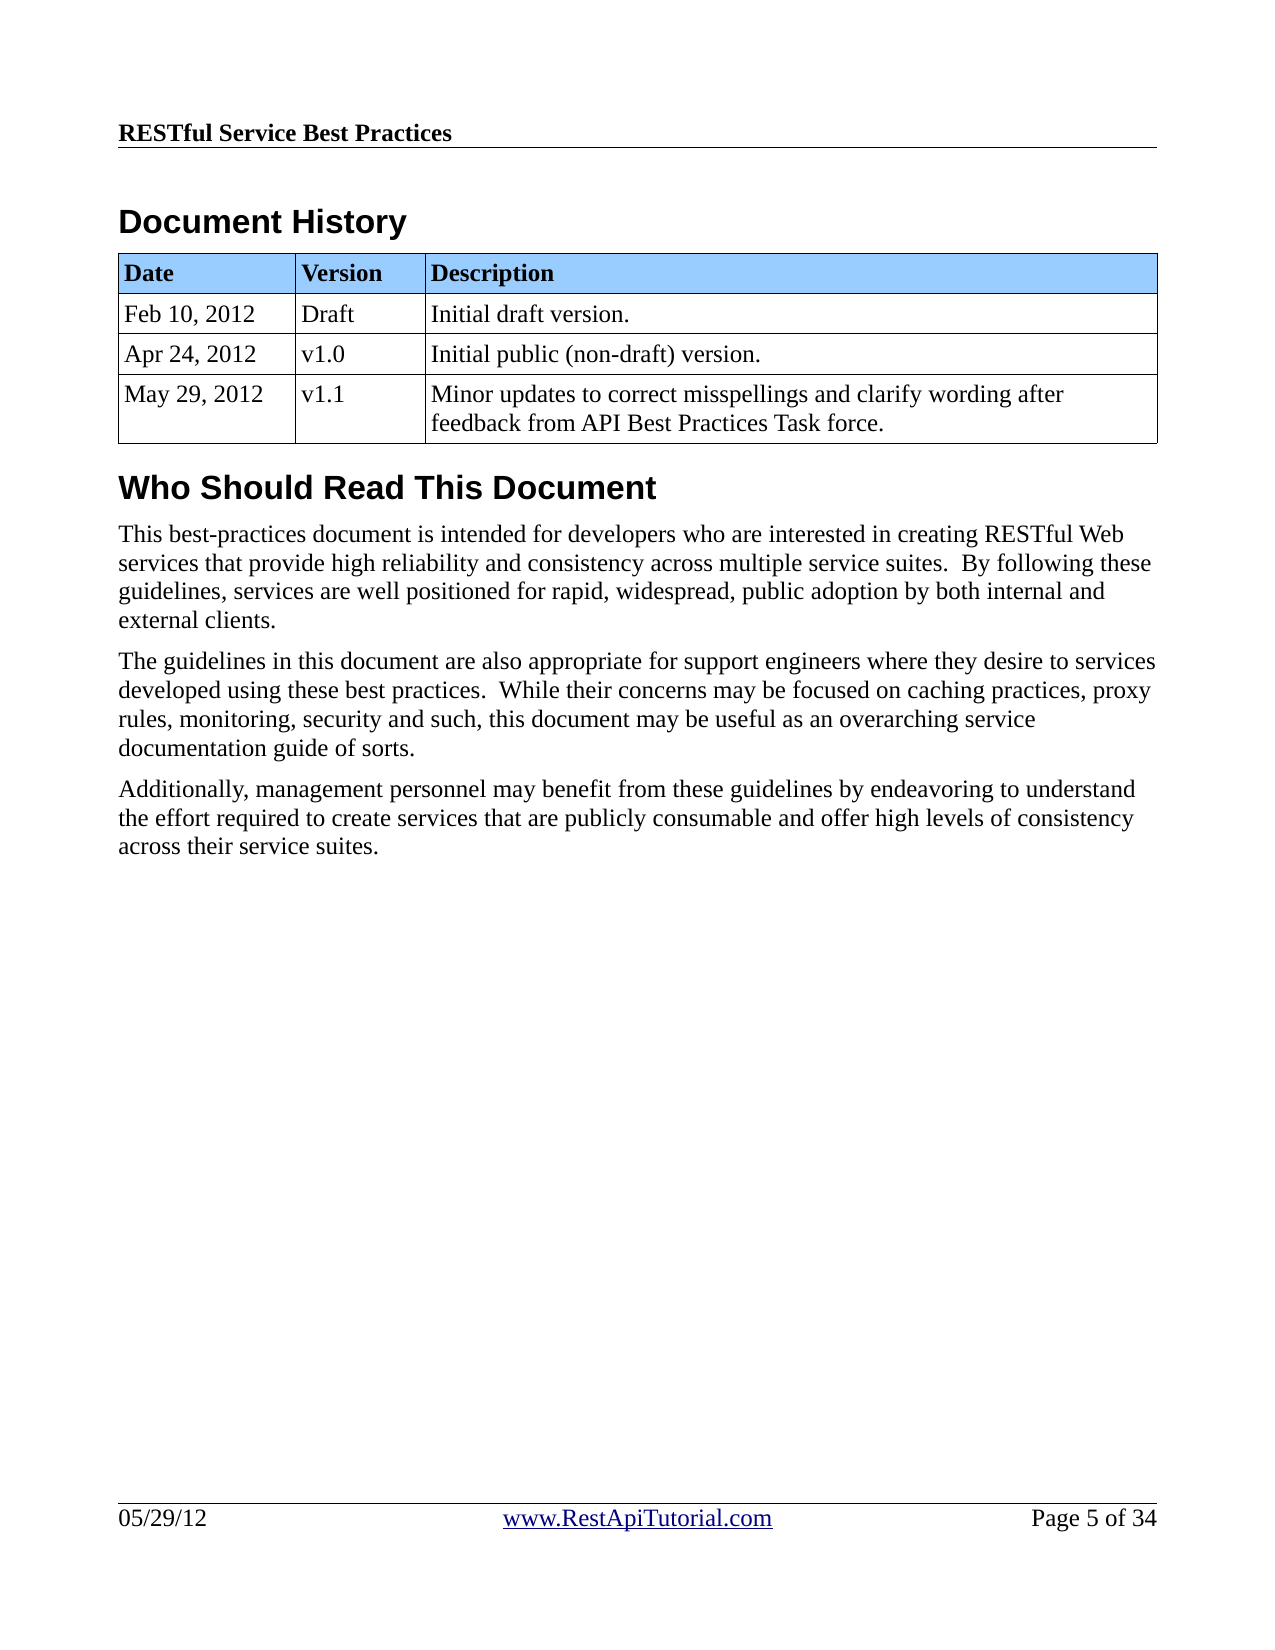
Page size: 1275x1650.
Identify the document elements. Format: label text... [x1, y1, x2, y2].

table_cell Minor updates to correct misspellings and clarify wording after feedback from API Best Practices Task force. [426, 375, 1157, 443]
table_header Description [426, 254, 1157, 293]
table_header Version [296, 254, 425, 293]
text This best-practices document is intended for developers who are interested in creating RESTful Web services that provide high reliability and consistency across multiple service suites. By following these guidelines, services are well positioned for rapid, widespread, public adoption by both internal and external clients. [118, 519, 1157, 634]
table_cell v1.1 [296, 375, 425, 443]
table_cell v1.0 [296, 334, 425, 373]
table_cell Initial public (non-draft) version. [426, 334, 1157, 373]
table_cell Draft [296, 294, 425, 333]
text Additionally, management personnel may benefit from these guidelines by endeavoring to understand the effort required to create services that are publicly consumable and offer high levels of consistency across their service suites. [118, 774, 1157, 860]
table_cell Apr 24, 2012 [119, 334, 295, 373]
subtitle Who Should Read This Document [118, 468, 1157, 506]
text The guidelines in this document are also appropriate for support engineers where they desire to services developed using these best practices. While their concerns may be focused on caching practices, proxy rules, monitoring, security and such, this document may be useful as an overarching service documentation guide of sorts. [118, 646, 1157, 761]
subtitle Document History [118, 201, 1157, 240]
table_cell Initial draft version. [426, 294, 1157, 333]
table_cell May 29, 2012 [119, 375, 295, 443]
table_header Date [119, 254, 295, 293]
table_cell Feb 10, 2012 [119, 294, 295, 333]
